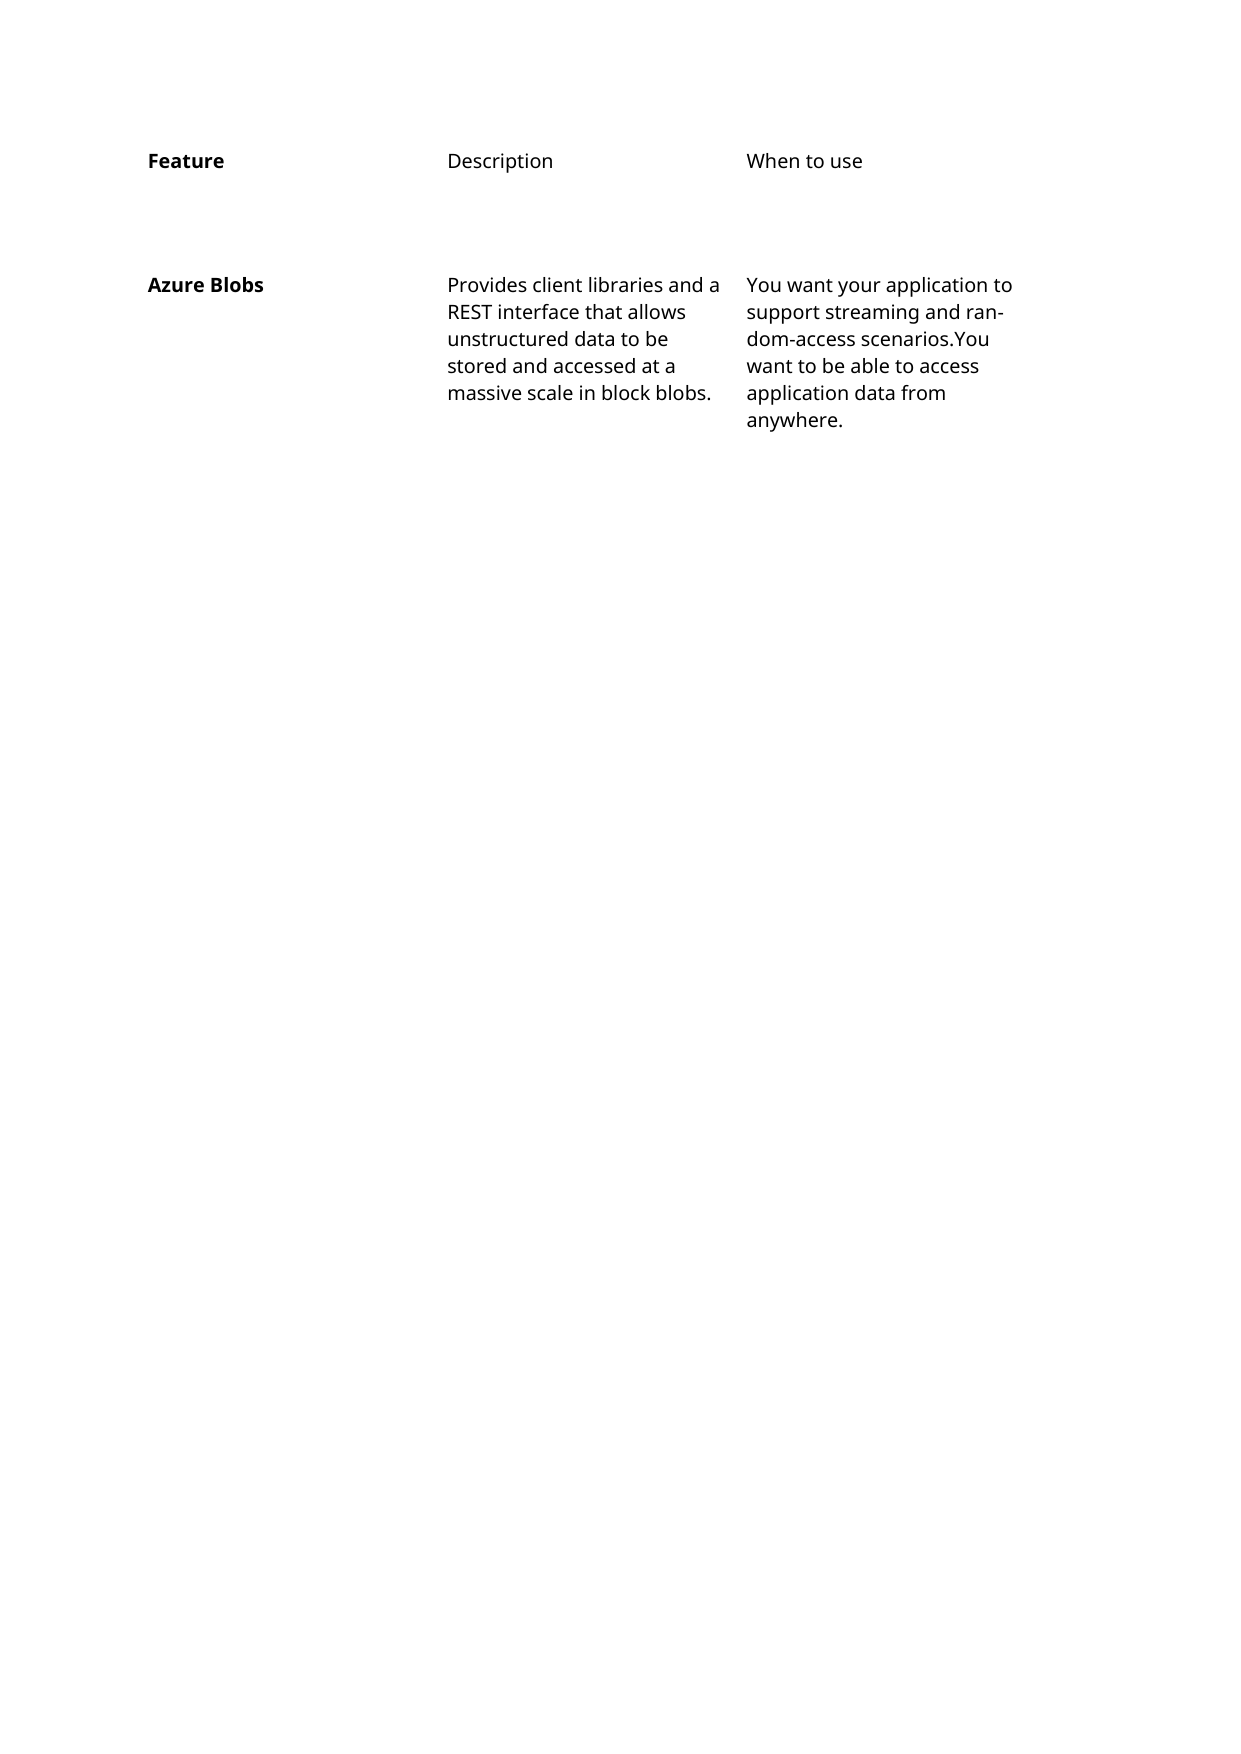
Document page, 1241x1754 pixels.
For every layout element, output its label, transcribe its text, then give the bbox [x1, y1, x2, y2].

table_cell When to use [735, 148, 1034, 271]
table_cell Azure Blobs [136, 271, 436, 433]
table_cell Provides client libraries and a REST interface that allows unstructured data to be stored and accessed at a massive scale in block blobs. [436, 271, 735, 433]
table_cell Description [436, 148, 735, 271]
table_cell Feature [136, 148, 436, 271]
table_cell You want your application to support streaming and ran­dom-access scenarios.You want to be able to access application data from anywhere. [735, 271, 1034, 433]
